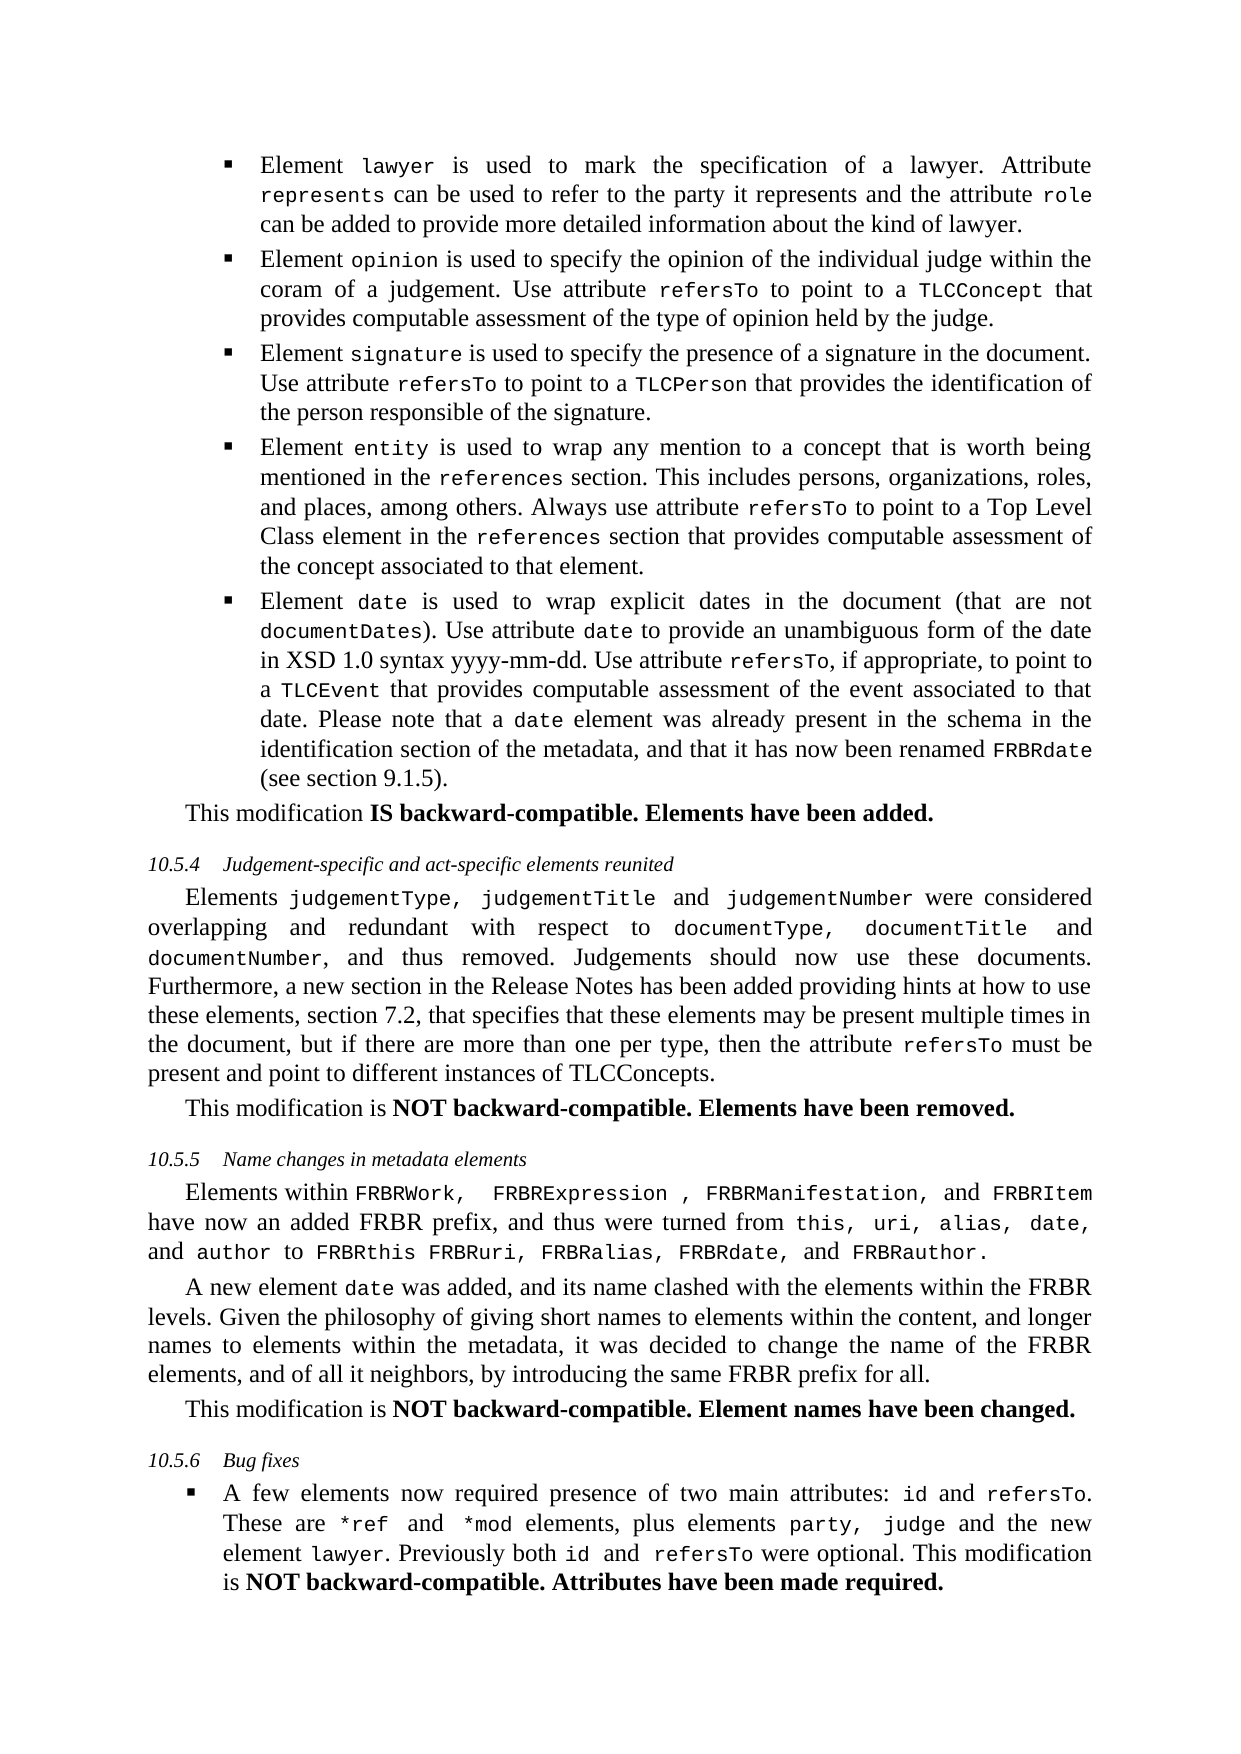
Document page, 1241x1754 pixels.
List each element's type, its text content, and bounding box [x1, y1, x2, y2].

list A few elements now required presence of two main attributes: id and refersTo. These are *ref and *mod elements, plus elements party, judge and the new element lawyer. Previously both id and refersTo were optional. This modification is NOT backward-compatible. Attributes have been made required. [185, 1478, 1092, 1596]
subtitle Bug fixes [148, 1448, 1092, 1472]
list Element opinion is used to specify the opinion of the individual judge within the coram of a judgement. Use attribute refersTo to point to a TLCConcept that provides computable assessment of the type of opinion held by the judge. [222, 244, 1092, 332]
list Element entity is used to wrap any mention to a concept that is worth being mentioned in the references section. This includes persons, organizations, roles, and places, among others. Always use attribute refersTo to point to a Top Level Class element in the references section that provides computable assessment of the concept associated to that element. [222, 432, 1092, 579]
text This modification is NOT backward-compatible. Elements have been removed. [148, 1093, 1092, 1122]
subtitle Judgement-specific and act-specific elements reunited [148, 852, 1092, 876]
text Elements within FRBRWork, FRBRExpression , FRBRManifestation, and FRBRItem have now an added FRBR prefix, and thus were turned from this, uri, alias, date, and author to FRBRthis FRBRuri, FRBRalias, FRBRdate, and FRBRauthor. [148, 1177, 1092, 1266]
list Element lawyer is used to mark the specification of a lawyer. Attribute represents can be used to refer to the party it represents and the attribute role can be added to provide more detailed information about the kind of lawyer. [222, 150, 1092, 238]
list Element date is used to wrap explicit dates in the document (that are not documentDates). Use attribute date to provide an unambiguous form of the date in XSD 1.0 syntax yyyy-mm-dd. Use attribute refersTo, if appropriate, to point to a TLCEvent that provides computable assessment of the event associated to that date. Please note that a date element was already present in the schema in the identification section of the metadata, and that it has now been renamed FRBRdate (see section 9.1.5). [222, 586, 1092, 792]
subtitle Name changes in metadata elements [148, 1147, 1092, 1171]
text A new element date was added, and its name clashed with the elements within the FRBR levels. Given the philosophy of giving short names to elements within the content, and longer names to elements within the metadata, it was decided to change the name of the FRBR elements, and of all it neighbors, by introducing the same FRBR prefix for all. [148, 1272, 1092, 1388]
text Elements judgementType, judgementTitle and judgementNumber were considered overlapping and redundant with respect to documentType, documentTitle and documentNumber, and thus removed. Judgements should now use these documents. Furthermore, a new section in the Release Notes has been added providing hints at how to use these elements, section 7.2, that specifies that these elements may be present multiple times in the document, but if there are more than one per type, then the attribute refersTo must be present and point to different instances of TLCConcepts. [148, 882, 1092, 1087]
text This modification IS backward-compatible. Elements have been added. [148, 798, 1092, 827]
text This modification is NOT backward-compatible. Element names have been changed. [148, 1394, 1092, 1423]
list Element signature is used to specify the presence of a signature in the document. Use attribute refersTo to point to a TLCPerson that provides the identification of the person responsible of the signature. [222, 338, 1092, 426]
